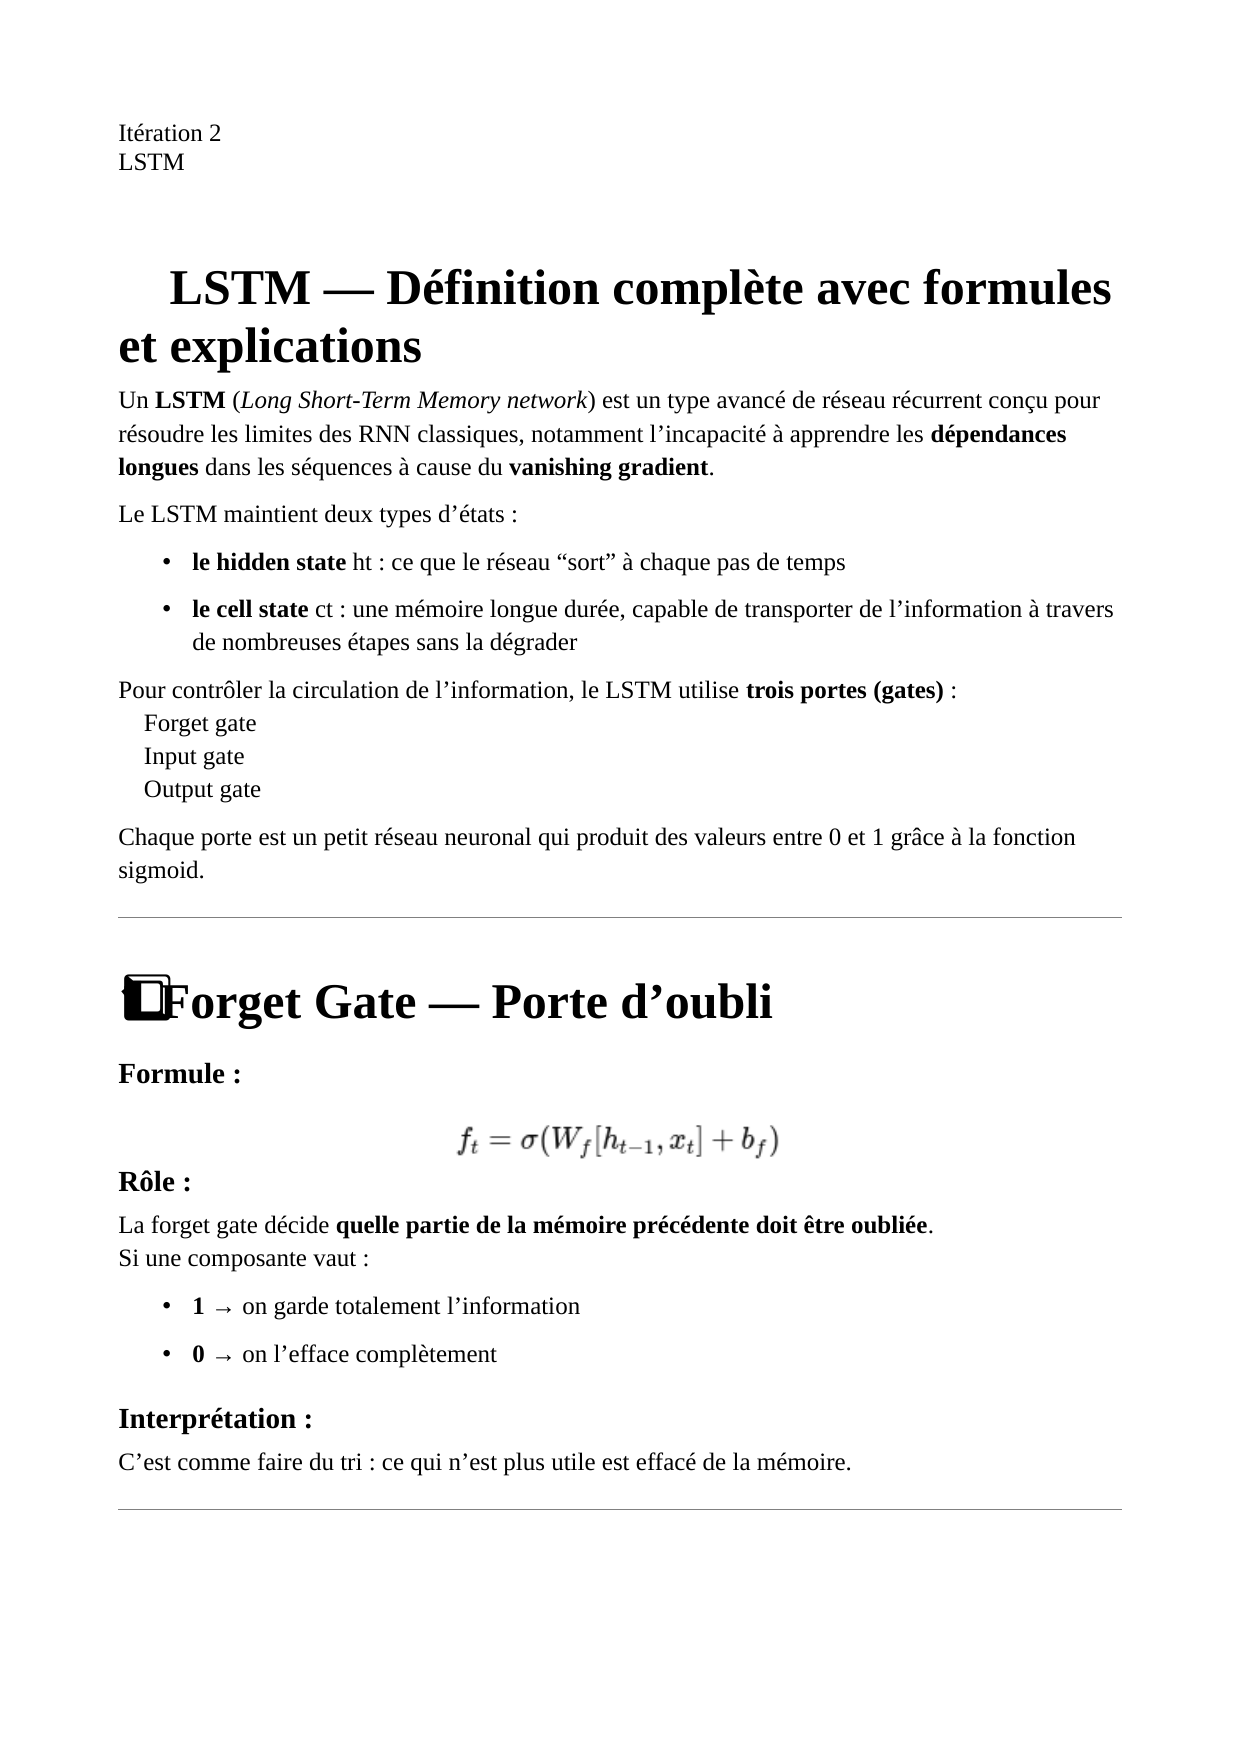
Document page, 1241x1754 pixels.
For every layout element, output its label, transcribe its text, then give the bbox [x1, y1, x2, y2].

subtitle Rôle : [118, 1164, 1122, 1198]
text Pour contrôler la circulation de l’information, le LSTM utilise trois portes (gates) : 🔹 Forget gate 🔹 Input gate 🔹 Output gate [118, 675, 1122, 803]
text Itération 2 [118, 118, 1122, 147]
subtitle 🧠 LSTM — Définition complète avec formules et explications [118, 258, 1122, 373]
text La forget gate décide quelle partie de la mémoire précédente doit être oubliée. Si une composante vaut : [118, 1211, 1122, 1272]
text LSTM [118, 147, 1122, 176]
picture [399, 1102, 841, 1190]
subtitle Formule : [118, 1056, 1122, 1090]
subtitle Interprétation : [118, 1401, 1122, 1434]
subtitle 1️⃣ Forget Gate — Porte d’oubli [118, 972, 1122, 1029]
list le cell state ct​ : une mémoire longue durée, capable de transporter de l’information à travers de nombreuses étapes sans la dégrader [162, 594, 1122, 656]
list 1 → on garde totalement l’information [162, 1291, 1122, 1320]
text Chaque porte est un petit réseau neuronal qui produit des valeurs entre 0 et 1 grâce à la fonction sigmoid. [118, 822, 1122, 883]
list 0 → on l’efface complètement [162, 1339, 1122, 1367]
list le hidden state ht​ : ce que le réseau “sort” à chaque pas de temps [162, 547, 1122, 576]
text Un LSTM (Long Short-Term Memory network) est un type avancé de réseau récurrent conçu pour résoudre les limites des RNN classiques, notamment l’incapacité à apprendre les dépendances longues dans les séquences à cause du vanishing gradient. [118, 386, 1122, 480]
text Le LSTM maintient deux types d’états : [118, 499, 1122, 528]
text C’est comme faire du tri : ce qui n’est plus utile est effacé de la mémoire. [118, 1447, 1122, 1476]
